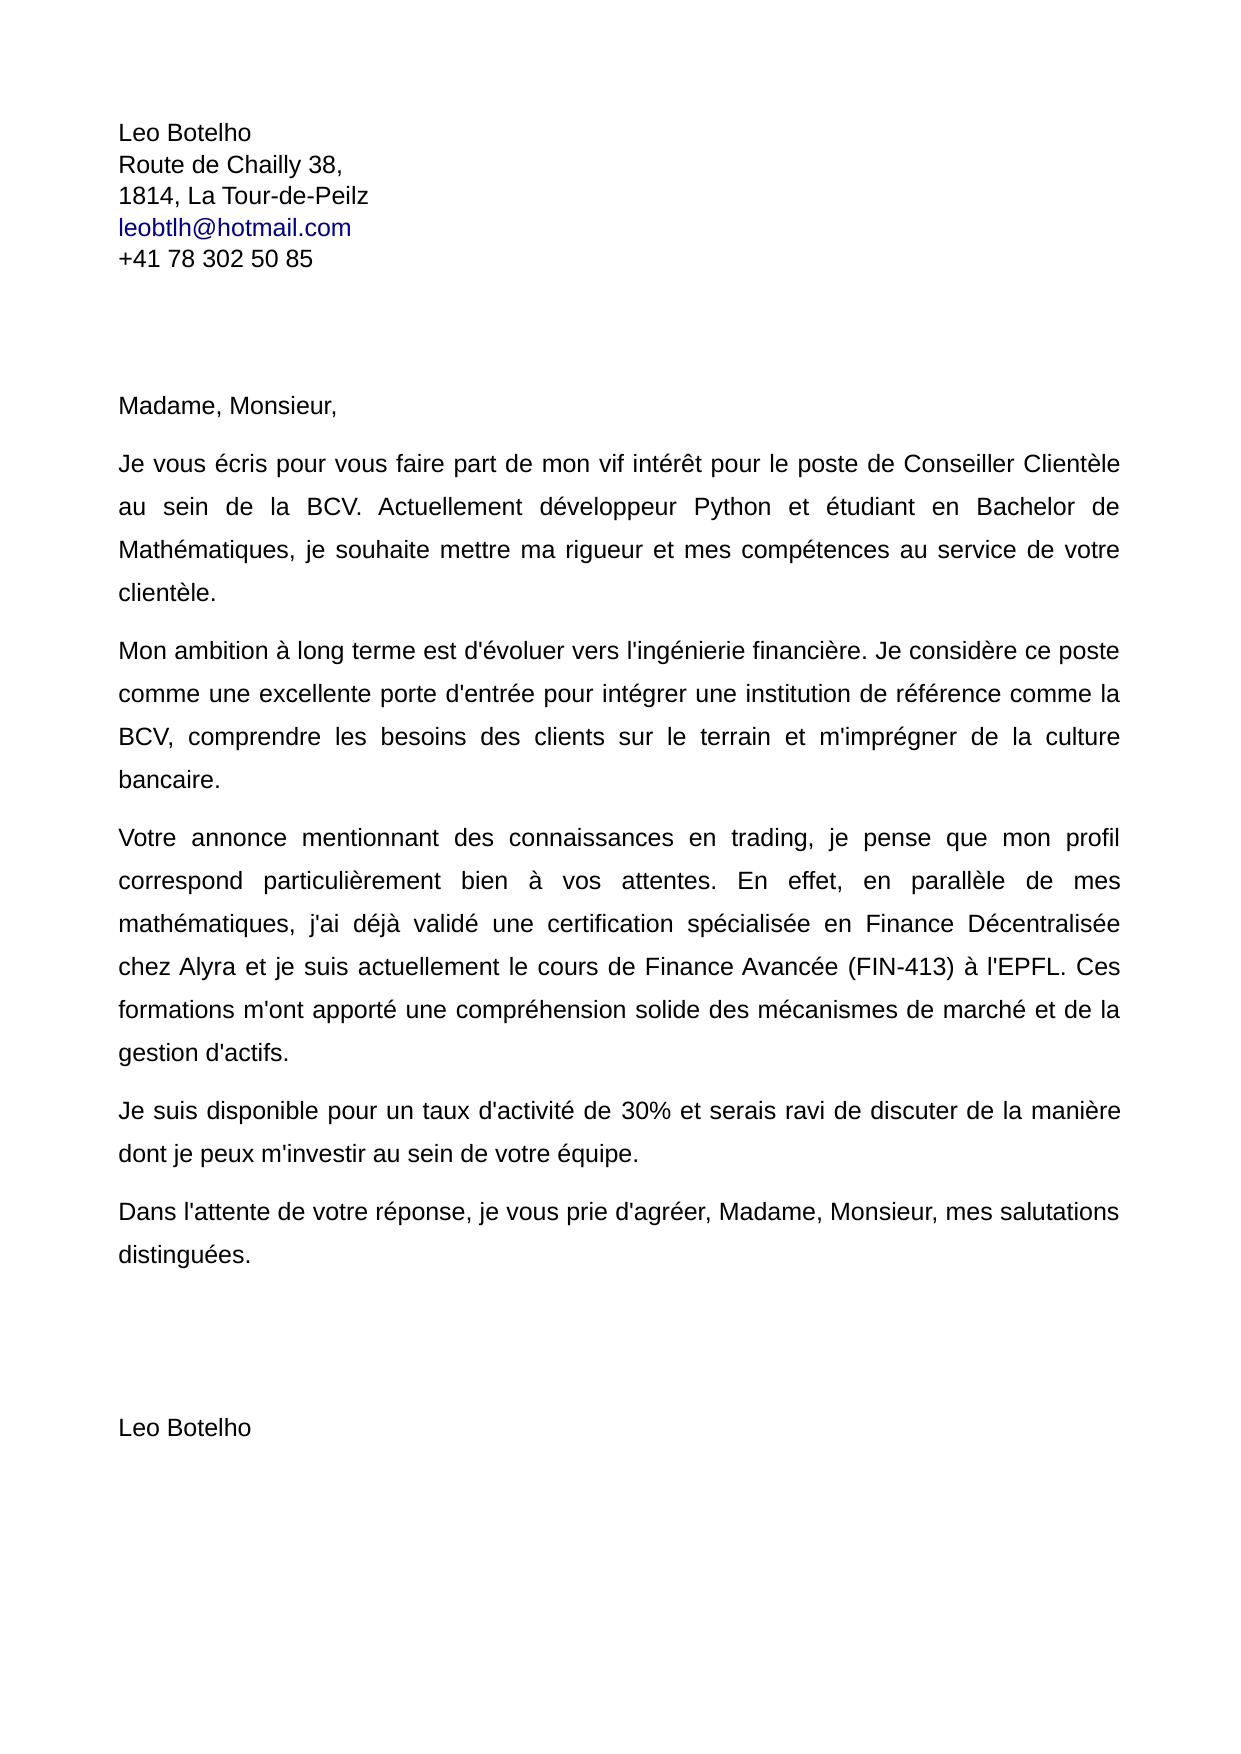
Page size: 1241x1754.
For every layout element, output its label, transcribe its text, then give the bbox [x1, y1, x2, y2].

text Mon ambition à long terme est d'évoluer vers l'ingénierie financière. Je considère ce poste comme une excellente porte d'entrée pour intégrer une institution de référence comme la BCV, comprendre les besoins des clients sur le terrain et m'imprégner de la culture bancaire. [118, 636, 1122, 794]
text Votre annonce mentionnant des connaissances en trading, je pense que mon profil correspond particulièrement bien à vos attentes. En effet, en parallèle de mes mathématiques, j'ai déjà validé une certification spécialisée en Finance Décentralisée chez Alyra et je suis actuellement le cours de Finance Avancée (FIN-413) à l'EPFL. Ces formations m'ont apporté une compréhension solide des mécanismes de marché et de la gestion d'actifs. [118, 823, 1122, 1067]
text Leo Botelho [118, 118, 1122, 147]
text Dans l'attente de votre réponse, je vous prie d'agréer, Madame, Monsieur, mes salutations distinguées. [118, 1197, 1122, 1269]
text +41 78 302 50 85 [118, 244, 1122, 273]
text Je suis disponible pour un taux d'activité de 30% et serais ravi de discuter de la manière dont je peux m'investir au sein de votre équipe. [118, 1096, 1122, 1168]
text Route de Chailly 38, [118, 149, 1122, 178]
text Madame, Monsieur, [118, 391, 1122, 419]
text Leo Botelho [118, 1413, 1122, 1442]
text leobtlh@hotmail.com [118, 212, 1122, 241]
text 1814, La Tour-de-Peilz [118, 181, 1122, 210]
text Je vous écris pour vous faire part de mon vif intérêt pour le poste de Conseiller Clientèle au sein de la BCV. Actuellement développeur Python et étudiant en Bachelor de Mathématiques, je souhaite mettre ma rigueur et mes compétences au service de votre clientèle. [118, 448, 1122, 607]
